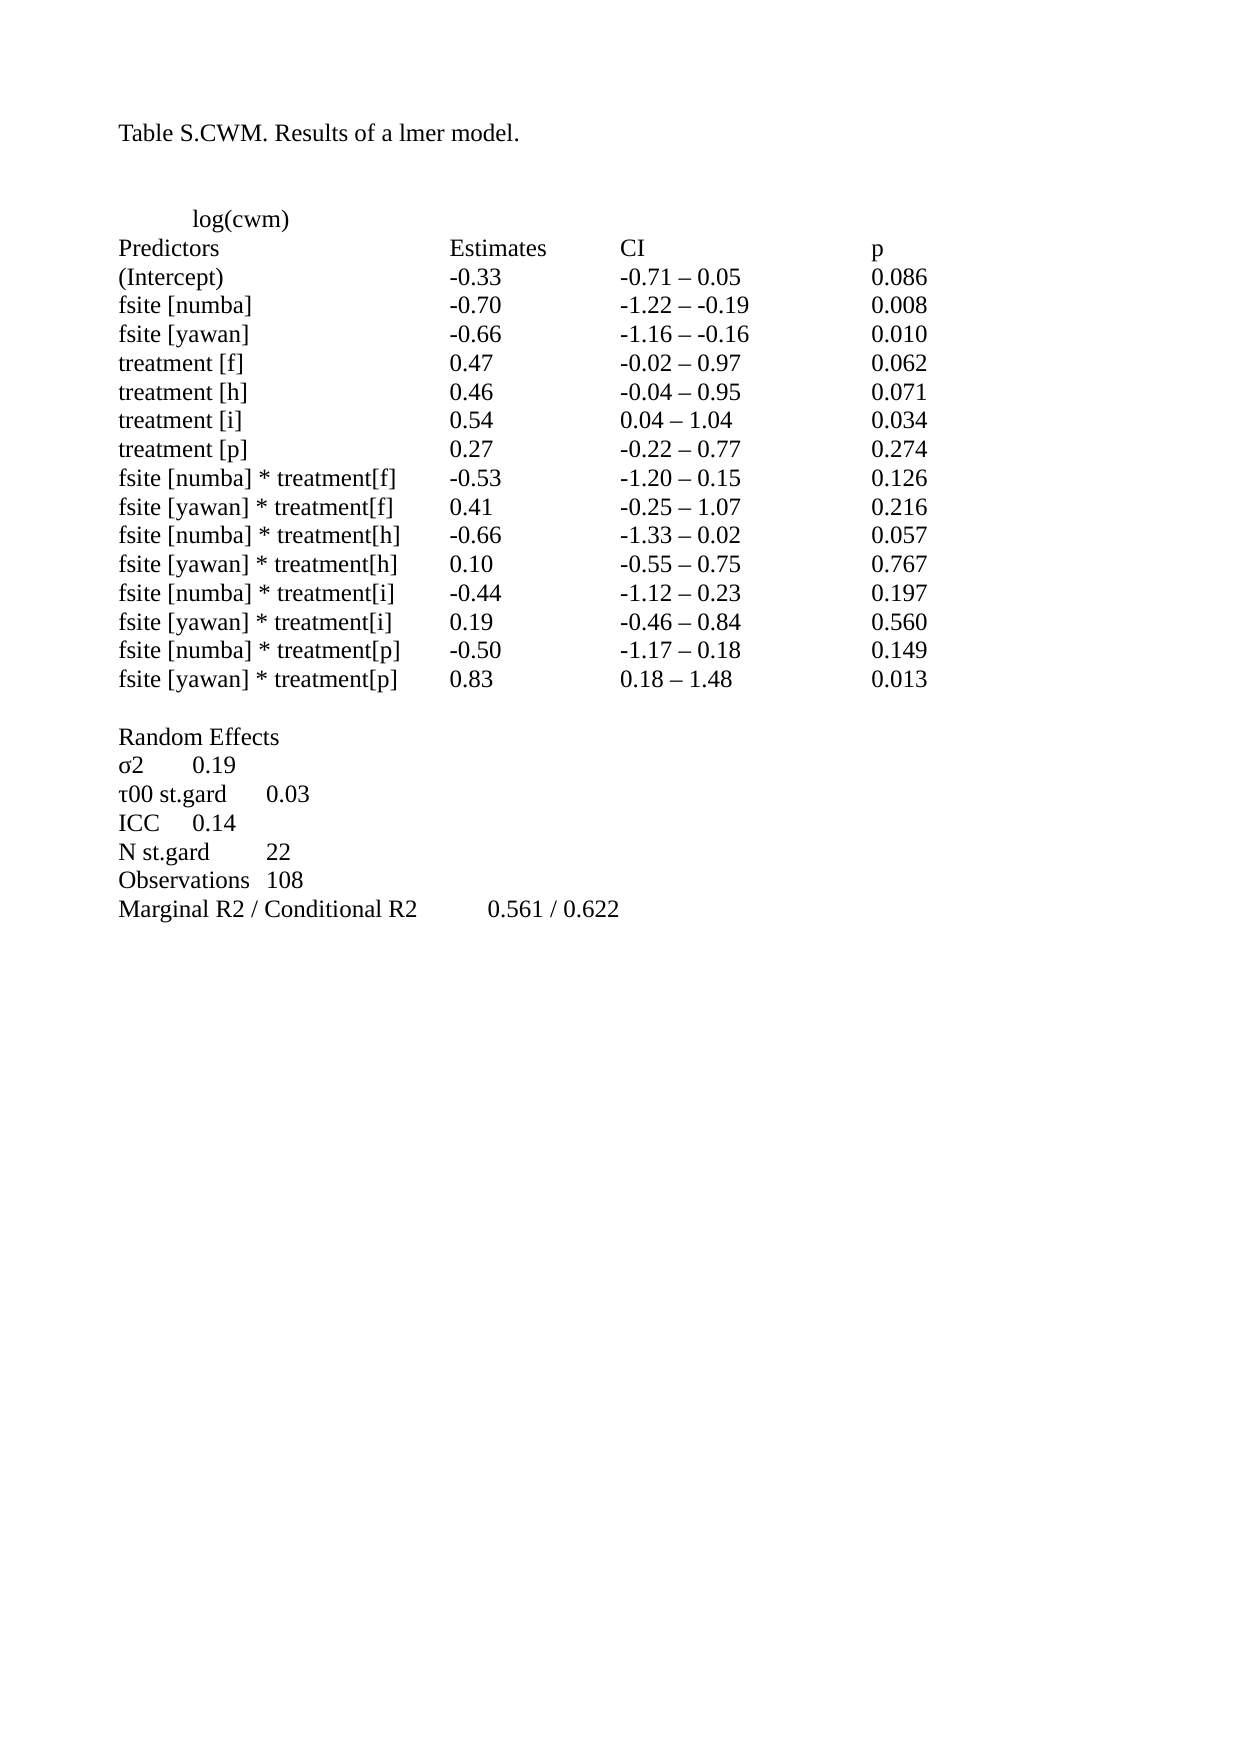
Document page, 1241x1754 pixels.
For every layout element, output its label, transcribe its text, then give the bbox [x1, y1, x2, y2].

table_cell treatment [h] [118, 377, 449, 406]
table_cell fsite [yawan] * treatment[f] [118, 492, 449, 521]
table_cell 0.46 [449, 377, 620, 406]
table_cell -1.33 – 0.02 [620, 521, 871, 549]
table_cell 0.47 [449, 348, 620, 377]
table_cell -0.66 [449, 319, 620, 348]
table_cell -0.70 [449, 291, 620, 319]
table_cell fsite [yawan] * treatment[i] [118, 607, 449, 636]
table_cell 0.767 [871, 549, 1123, 578]
table_cell 0.19 [449, 607, 620, 636]
table_cell -1.22 – -0.19 [620, 291, 871, 319]
table_cell 0.04 – 1.04 [620, 406, 871, 434]
table_cell fsite [numba] * treatment[f] [118, 463, 449, 492]
text log(cwm) [118, 204, 1122, 233]
table_cell -0.50 [449, 636, 620, 664]
text Table S.CWM. Results of a lmer model. [118, 118, 1122, 147]
table_cell -0.02 – 0.97 [620, 348, 871, 377]
table_cell -1.20 – 0.15 [620, 463, 871, 492]
table_cell 0.126 [871, 463, 1123, 492]
table_cell -0.33 [449, 262, 620, 291]
text τ00 st.gard 0.03 [118, 779, 1122, 808]
table_header Estimates [449, 233, 620, 262]
table_cell 0.216 [871, 492, 1123, 521]
table_cell -1.16 – -0.16 [620, 319, 871, 348]
table_cell fsite [yawan] [118, 319, 449, 348]
table_cell 0.274 [871, 434, 1123, 463]
table_cell 0.18 – 1.48 [620, 664, 871, 693]
table_cell 0.010 [871, 319, 1123, 348]
table_cell -0.04 – 0.95 [620, 377, 871, 406]
table_cell fsite [yawan] * treatment[h] [118, 549, 449, 578]
table_cell 0.560 [871, 607, 1123, 636]
table_cell 0.013 [871, 664, 1123, 693]
text Random Effects [118, 722, 1122, 751]
table_cell treatment [f] [118, 348, 449, 377]
table_header p [871, 233, 1123, 262]
table_cell -1.17 – 0.18 [620, 636, 871, 664]
text N st.gard 22 [118, 837, 1122, 866]
table_cell -0.22 – 0.77 [620, 434, 871, 463]
table_cell 0.062 [871, 348, 1123, 377]
table_cell 0.149 [871, 636, 1123, 664]
table_cell -0.46 – 0.84 [620, 607, 871, 636]
table_cell fsite [numba] * treatment[i] [118, 578, 449, 607]
table_cell -0.55 – 0.75 [620, 549, 871, 578]
text Observations 108 [118, 866, 1122, 894]
table_cell treatment [p] [118, 434, 449, 463]
table_cell 0.54 [449, 406, 620, 434]
text σ2 0.19 [118, 751, 1122, 779]
table_cell -0.53 [449, 463, 620, 492]
table_cell -0.44 [449, 578, 620, 607]
table_cell fsite [numba] * treatment[h] [118, 521, 449, 549]
table_cell 0.057 [871, 521, 1123, 549]
table_cell 0.41 [449, 492, 620, 521]
text ICC 0.14 [118, 808, 1122, 837]
table_cell 0.034 [871, 406, 1123, 434]
table_cell 0.071 [871, 377, 1123, 406]
table_cell 0.10 [449, 549, 620, 578]
table_cell 0.086 [871, 262, 1123, 291]
table_header Predictors [118, 233, 449, 262]
text Marginal R2 / Conditional R2 0.561 / 0.622 [118, 894, 1122, 923]
table_cell treatment [i] [118, 406, 449, 434]
table_cell 0.27 [449, 434, 620, 463]
table_cell 0.83 [449, 664, 620, 693]
table_header CI [620, 233, 871, 262]
table_cell -0.71 – 0.05 [620, 262, 871, 291]
table_cell fsite [yawan] * treatment[p] [118, 664, 449, 693]
table_cell -1.12 – 0.23 [620, 578, 871, 607]
table_cell 0.197 [871, 578, 1123, 607]
table_cell (Intercept) [118, 262, 449, 291]
table_cell -0.66 [449, 521, 620, 549]
table_cell fsite [numba] * treatment[p] [118, 636, 449, 664]
table_cell fsite [numba] [118, 291, 449, 319]
table_cell 0.008 [871, 291, 1123, 319]
table_cell -0.25 – 1.07 [620, 492, 871, 521]
